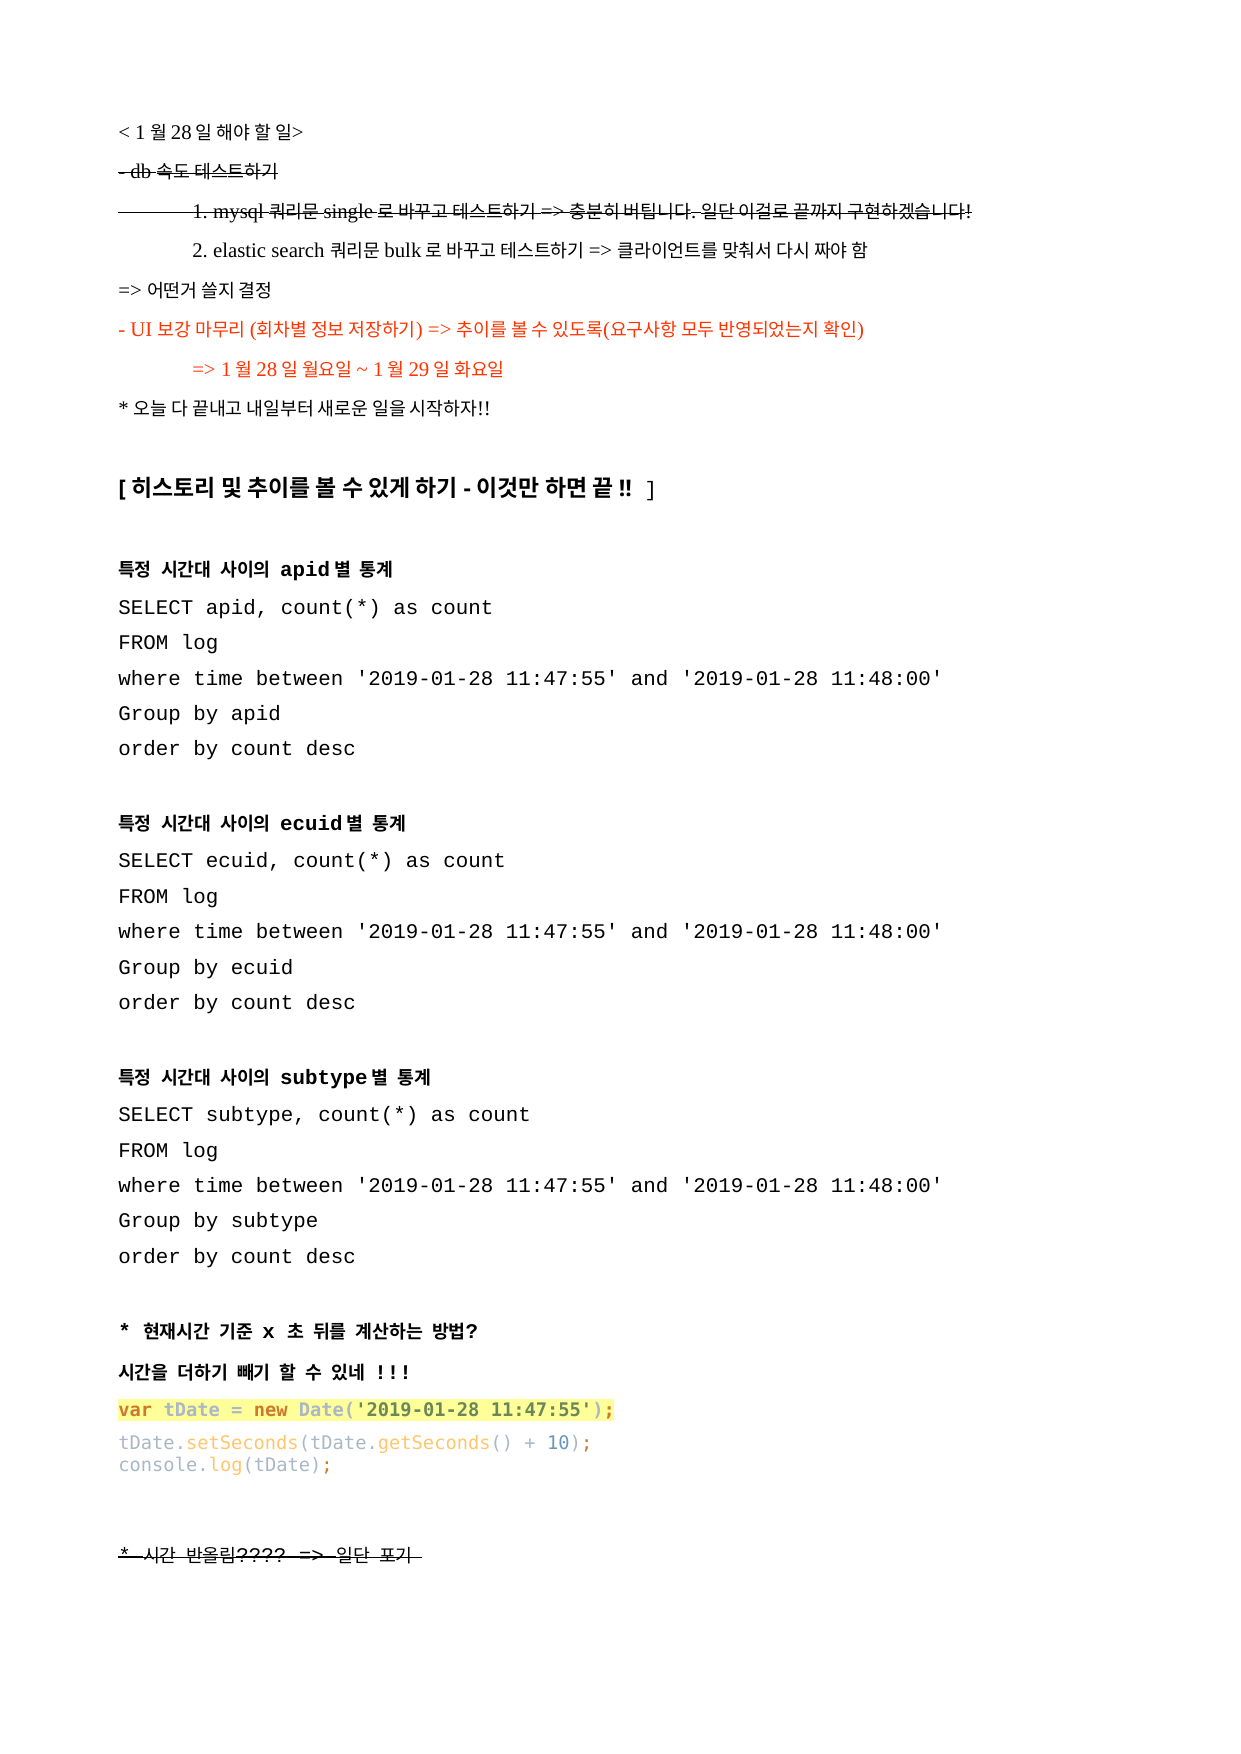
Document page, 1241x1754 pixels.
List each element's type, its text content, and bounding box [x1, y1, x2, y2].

text 특정 시간대 사이의 subtype별 통계 [118, 1063, 1122, 1091]
text where time between '2019-01-28 11:47:55' and '2019-01-28 11:48:00' [118, 667, 1122, 691]
text Group by ecuid [118, 957, 1122, 980]
text SELECT ecuid, count(*) as count [118, 850, 1122, 874]
text [ 히스토리 및 추이를 볼 수 있게 하기 - 이것만 하면 끝 !! ] [118, 470, 1122, 503]
text => 1월 28일 월요일 ~ 1월 29일 화요일 [118, 355, 1122, 381]
text FROM log [118, 886, 1122, 909]
text 2. elastic search 쿼리문 bulk로 바꾸고 테스트하기 => 클라이언트를 맞춰서 다시 짜야 함 [118, 237, 1122, 263]
text SELECT subtype, count(*) as count [118, 1104, 1122, 1128]
text console.log(tDate); [118, 1454, 1122, 1476]
text - db 속도 테스트하기 [118, 158, 1122, 184]
text FROM log [118, 632, 1122, 656]
text 시간을 더하기 빼기 할 수 있네 !!! [118, 1358, 1122, 1385]
text * 시간 반올림???? => 일단 포기 [118, 1541, 1122, 1568]
text where time between '2019-01-28 11:47:55' and '2019-01-28 11:48:00' [118, 1175, 1122, 1199]
text Group by apid [118, 703, 1122, 727]
text var tDate = new Date('2019-01-28 11:47:55'); [615, 1399, 1122, 1421]
text < 1월 28일 해야 할 일> [118, 118, 1122, 144]
text - UI 보강 마무리 (회차별 정보 저장하기) => 추이를 볼 수 있도록(요구사항 모두 반영되었는지 확인) [118, 316, 1122, 342]
text order by count desc [118, 1246, 1122, 1269]
text SELECT apid, count(*) as count [118, 597, 1122, 620]
text tDate.setSeconds(tDate.getSeconds() + 10); [118, 1432, 1122, 1454]
text * 오늘 다 끝내고 내일부터 새로운 일을 시작하자!! [118, 394, 1122, 421]
text * 현재시간 기준 x 초 뒤를 계산하는 방법? [118, 1317, 1122, 1344]
text Group by subtype [118, 1210, 1122, 1234]
text order by count desc [118, 738, 1122, 762]
text where time between '2019-01-28 11:47:55' and '2019-01-28 11:48:00' [118, 921, 1122, 945]
text 특정 시간대 사이의 ecuid별 통계 [118, 809, 1122, 837]
text order by count desc [118, 992, 1122, 1016]
text 1. mysql 쿼리문 single로 바꾸고 테스트하기 => 충분히 버팁니다. 일단 이걸로 끝까지 구현하겠습니다! [118, 197, 1122, 223]
text FROM log [118, 1139, 1122, 1163]
text => 어떤거 쓸지 결정 [118, 276, 1122, 302]
text 특정 시간대 사이의 apid별 통계 [118, 556, 1122, 583]
